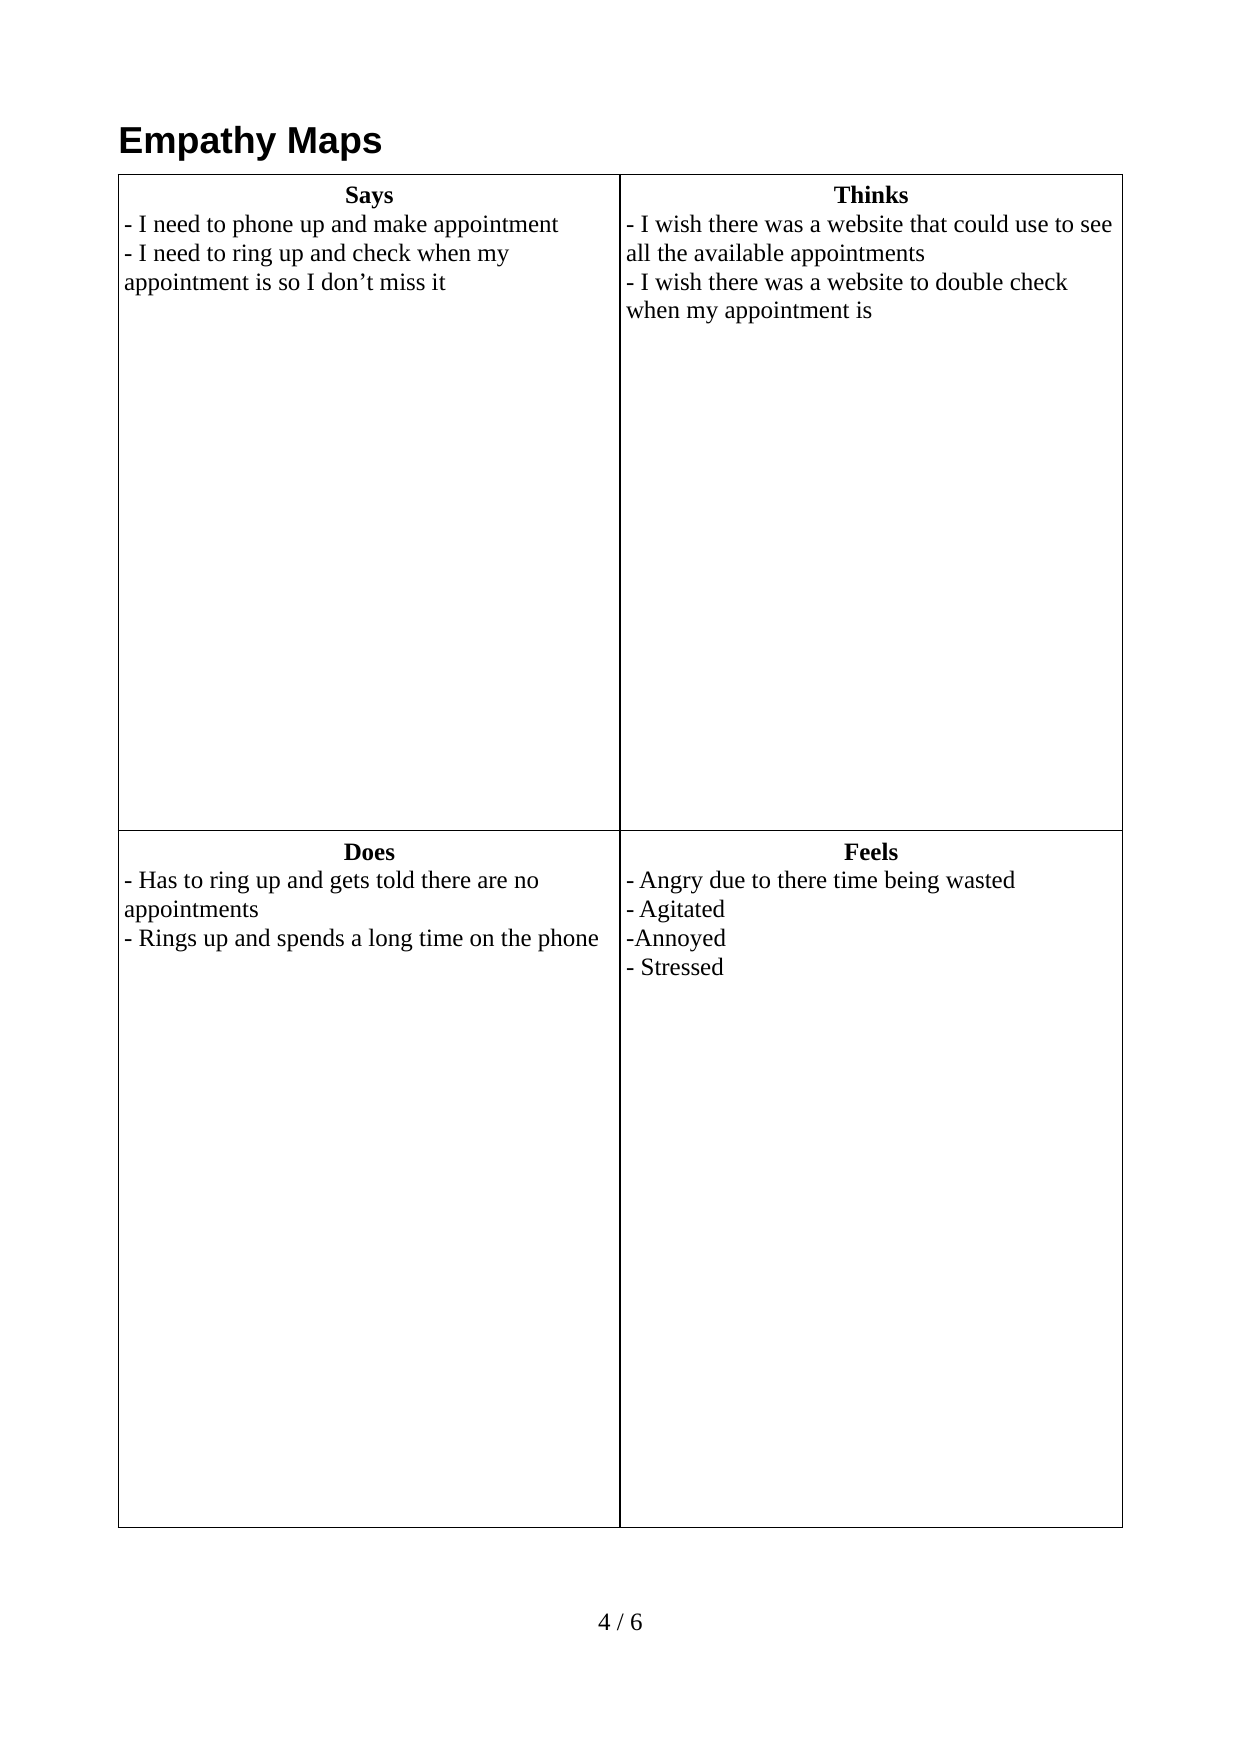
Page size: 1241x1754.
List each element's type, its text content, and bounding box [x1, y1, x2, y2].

table_cell Does - Has to ring up and gets told there are no appointments - Rings up and spends a long time on the phone [119, 831, 619, 1527]
table_header Thinks - I wish there was a website that could use to see all the available appointments - I wish there was a website to double check when my appointment is [621, 175, 1122, 830]
table_cell Feels - Angry due to there time being wasted - Agitated -Annoyed - Stressed [621, 831, 1122, 1527]
subtitle Empathy Maps [118, 118, 1122, 161]
table_header Says - I need to phone up and make appointment - I need to ring up and check when my appointment is so I don’t miss it [119, 175, 619, 830]
